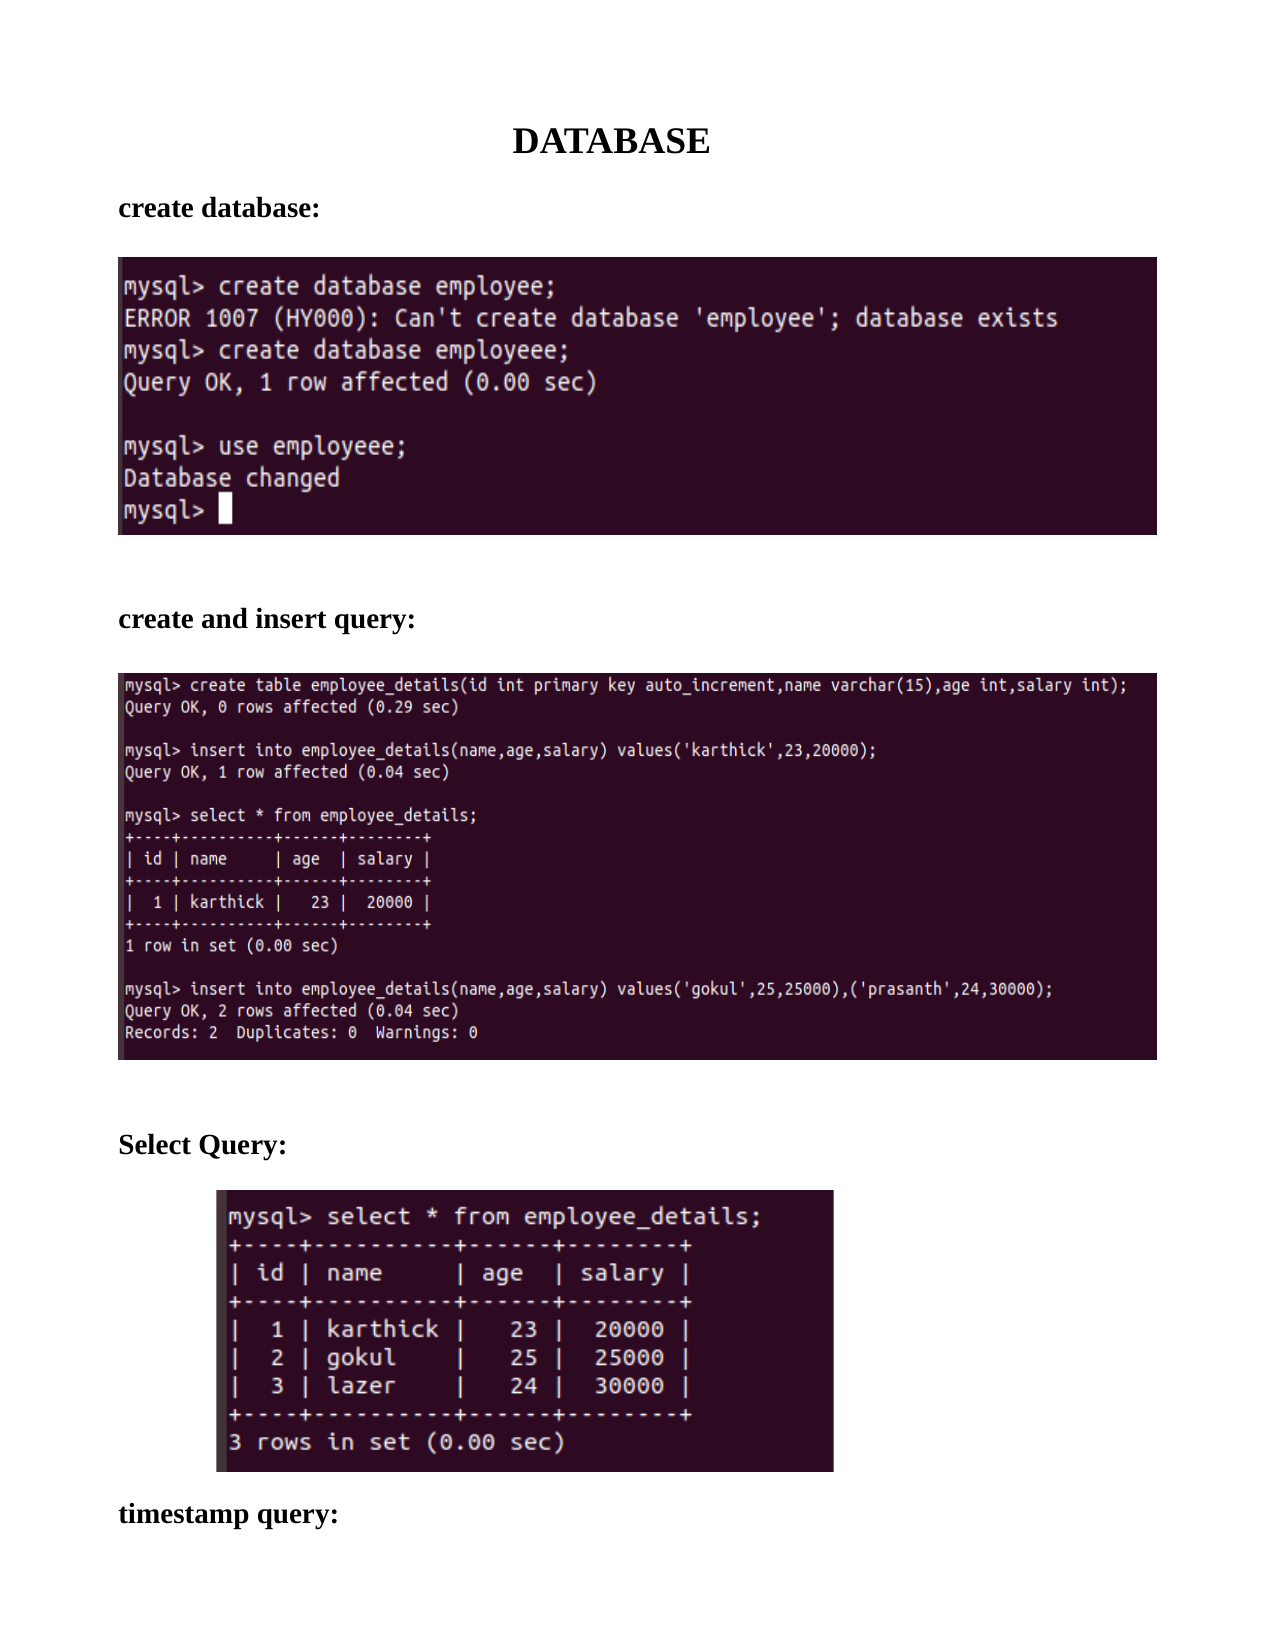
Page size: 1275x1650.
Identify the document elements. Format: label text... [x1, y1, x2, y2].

text create and insert query: [118, 601, 1157, 635]
text timestamp query: [118, 1496, 1157, 1529]
picture [118, 257, 1157, 535]
text Select Query: [118, 1127, 1157, 1160]
picture [216, 1190, 834, 1472]
text DATABASE [118, 118, 1157, 161]
text create database: [118, 190, 1157, 223]
picture [118, 673, 1157, 1060]
